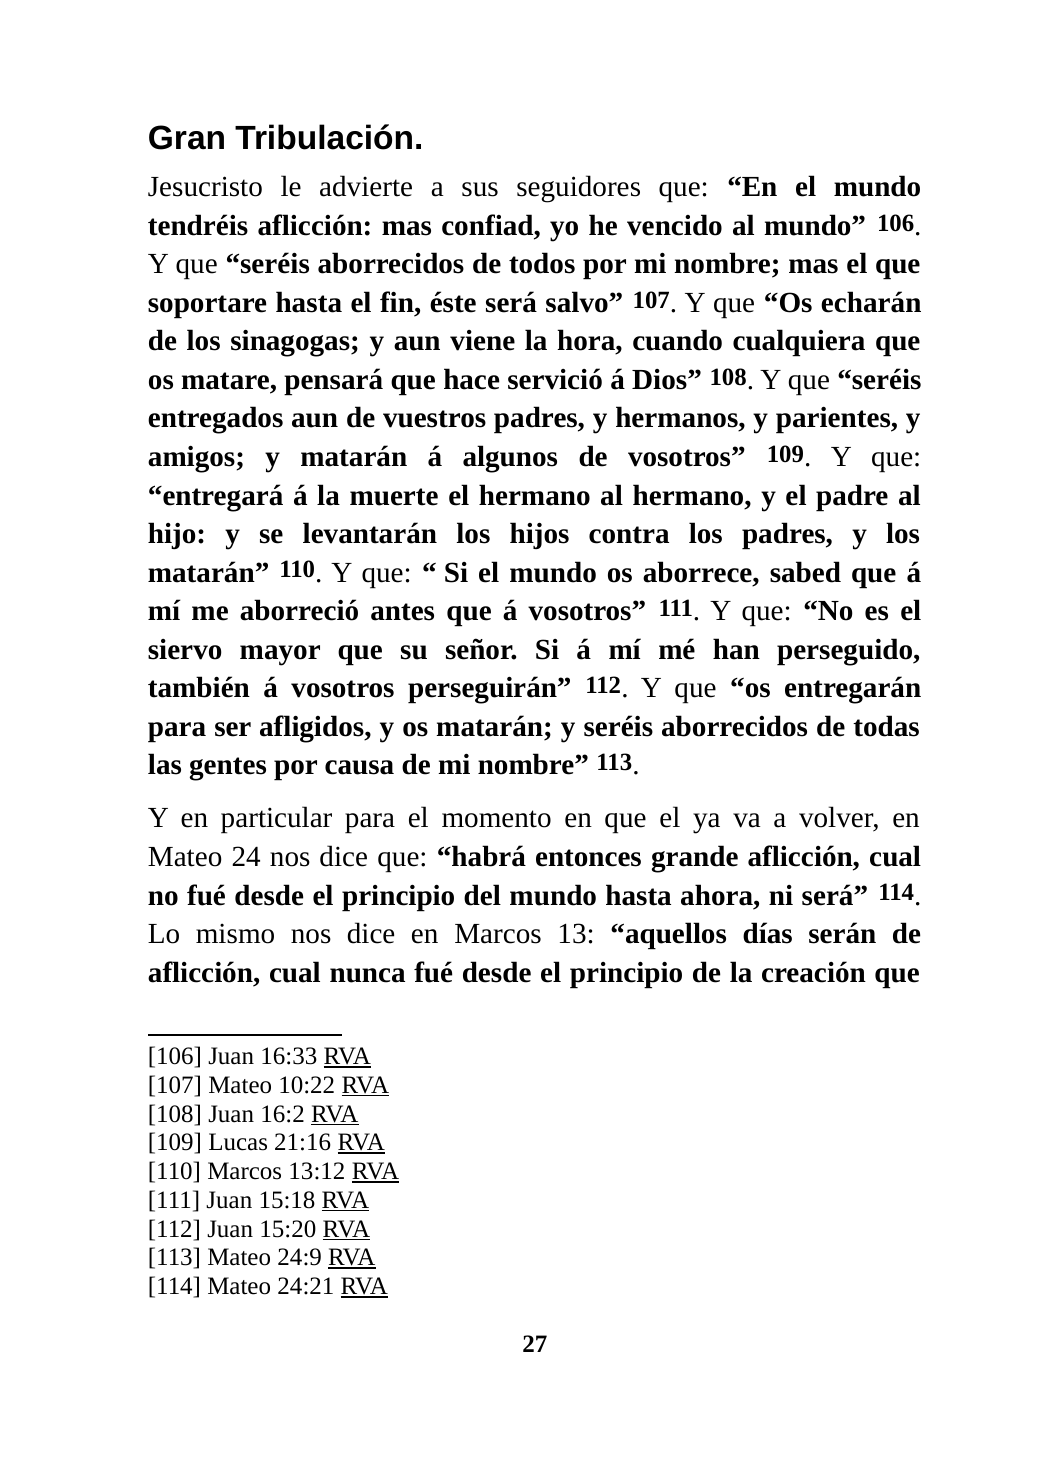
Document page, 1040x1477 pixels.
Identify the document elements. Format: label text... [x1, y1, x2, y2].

text Juan 15:18 RVA [148, 1185, 921, 1214]
text Mateo 10:22 RVA [148, 1070, 921, 1099]
subtitle Gran Tribulación. [148, 118, 921, 157]
text Juan 16:33 RVA [148, 1041, 921, 1070]
text Lucas 21:16 RVA [148, 1127, 921, 1156]
text Juan 16:2 RVA [148, 1099, 921, 1127]
text Juan 15:20 RVA [148, 1214, 921, 1242]
text Marcos 13:12 RVA [148, 1156, 921, 1185]
text Y en particular para el momento en que el ya va a volver, en Mateo 24 nos dice que: “habrá entonces grande aflicción, cual no fué desde el principio del mundo hasta ahora, ni será” . Lo mismo nos dice en Marcos 13: “aquellos días serán de aflicción, cual nunca fué desde el principio de la creación que [148, 801, 921, 988]
text Mateo 24:9 RVA [148, 1242, 921, 1271]
text Jesucristo le advierte a sus seguidores que: “En el mundo tendréis aflicción: mas confiad, yo he vencido al mundo” . Y que “seréis aborrecidos de todos por mi nombre; mas el que soportare hasta el fin, éste será salvo” . Y que “Os echarán de los sinagogas; y aun viene la hora, cuando cualquiera que os matare, pensará que hace servició á Dios” . Y que “seréis entregados aun de vuestros padres, y hermanos, y parientes, y amigos; y matarán á algunos de vosotros” . Y que: “entregará á la muerte el hermano al hermano, y el padre al hijo: y se levantarán los hijos contra los padres, y los matarán” . Y que: “ Si el mundo os aborrece, sabed que á mí me aborreció antes que á vosotros” . Y que: “No es el siervo mayor que su señor. Si á mí mé han perseguido, también á vosotros perseguirán” . Y que “os entregarán para ser afligidos, y os matarán; y seréis aborrecidos de todas las gentes por causa de mi nombre” . [148, 169, 921, 781]
text Mateo 24:21 RVA [148, 1271, 921, 1300]
